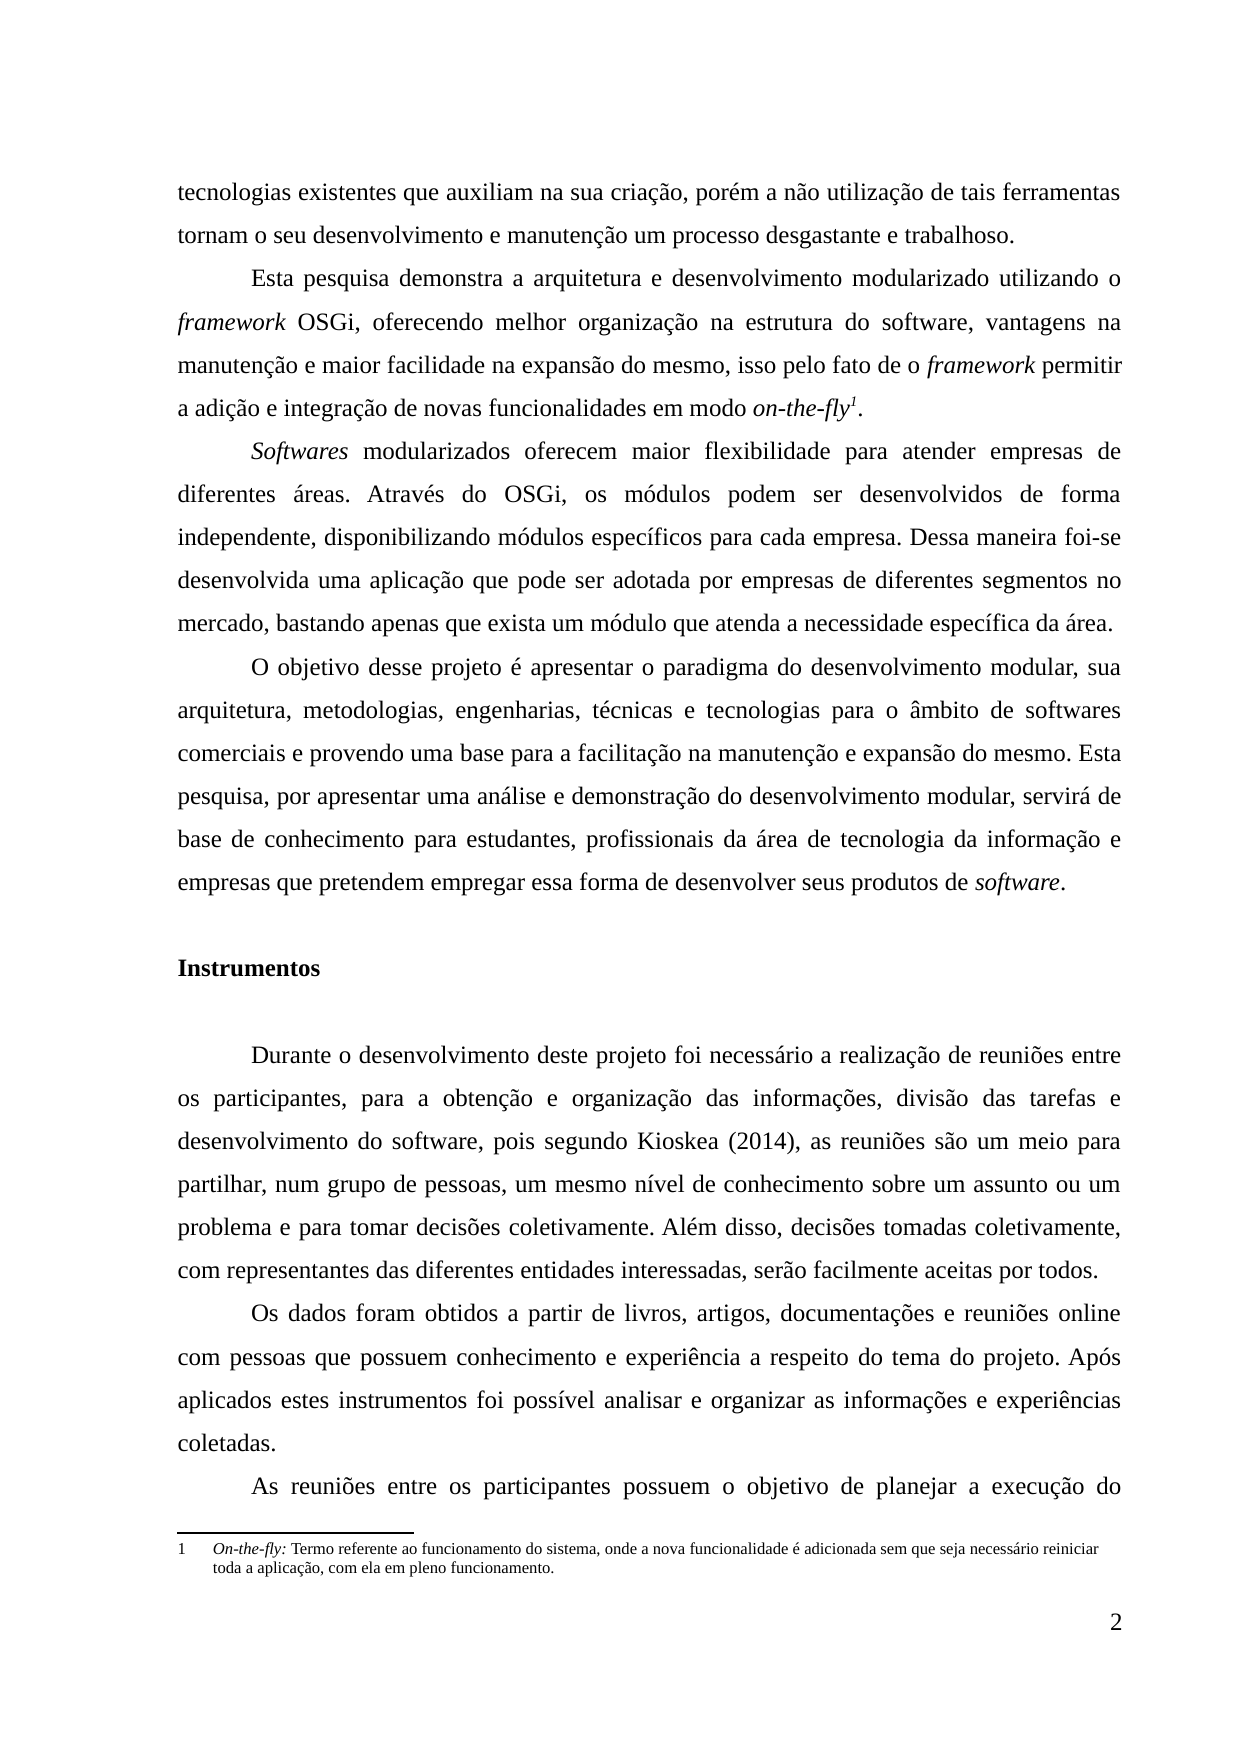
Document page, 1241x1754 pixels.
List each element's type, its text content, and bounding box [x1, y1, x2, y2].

text Durante o desenvolvimento deste projeto foi necessário a realização de reuniões entre os participantes, para a obtenção e organização das informações, divisão das tarefas e desenvolvimento do software, pois segundo Kioskea (2014), as reuniões são um meio para partilhar, num grupo de pessoas, um mesmo nível de conhecimento sobre um assunto ou um problema e para tomar decisões coletivamente. Além disso, decisões tomadas coletivamente, com representantes das diferentes entidades interessadas, serão facilmente aceitas por todos. [177, 1040, 1122, 1284]
text On-the-fly: Termo referente ao funcionamento do sistema, onde a nova funcionalidade é adicionada sem que seja necessário reiniciar toda a aplicação, com ela em pleno funcionamento. [177, 1539, 1122, 1577]
text Softwares modularizados oferecem maior flexibilidade para atender empresas de diferentes áreas. Através do OSGi, os módulos podem ser desenvolvidos de forma independente, disponibilizando módulos específicos para cada empresa. Dessa maneira foi-se desenvolvida uma aplicação que pode ser adotada por empresas de diferentes segmentos no mercado, bastando apenas que exista um módulo que atenda a necessidade específica da área. [177, 436, 1122, 637]
text Instrumentos [177, 953, 1122, 982]
text Esta pesquisa demonstra a arquitetura e desenvolvimento modularizado utilizando o framework OSGi, oferecendo melhor organização na estrutura do software, vantagens na manutenção e maior facilidade na expansão do mesmo, isso pelo fato de o framework permitir a adição e integração de novas funcionalidades em modo on-the-fly. [177, 263, 1122, 422]
text Os dados foram obtidos a partir de livros, artigos, documentações e reuniões online com pessoas que possuem conhecimento e experiência a respeito do tema do projeto. Após aplicados estes instrumentos foi possível analisar e organizar as informações e experiências coletadas. [177, 1298, 1122, 1457]
text As reuniões entre os participantes possuem o objetivo de planejar a execução do [177, 1471, 1122, 1500]
text tecnologias existentes que auxiliam na sua criação, porém a não utilização de tais ferramentas tornam o seu desenvolvimento e manutenção um processo desgastante e trabalhoso. [177, 177, 1122, 249]
text O objetivo desse projeto é apresentar o paradigma do desenvolvimento modular, sua arquitetura, metodologias, engenharias, técnicas e tecnologias para o âmbito de softwares comerciais e provendo uma base para a facilitação na manutenção e expansão do mesmo. Esta pesquisa, por apresentar uma análise e demonstração do desenvolvimento modular, servirá de base de conhecimento para estudantes, profissionais da área de tecnologia da informação e empresas que pretendem empregar essa forma de desenvolver seus produtos de software. [177, 652, 1122, 896]
